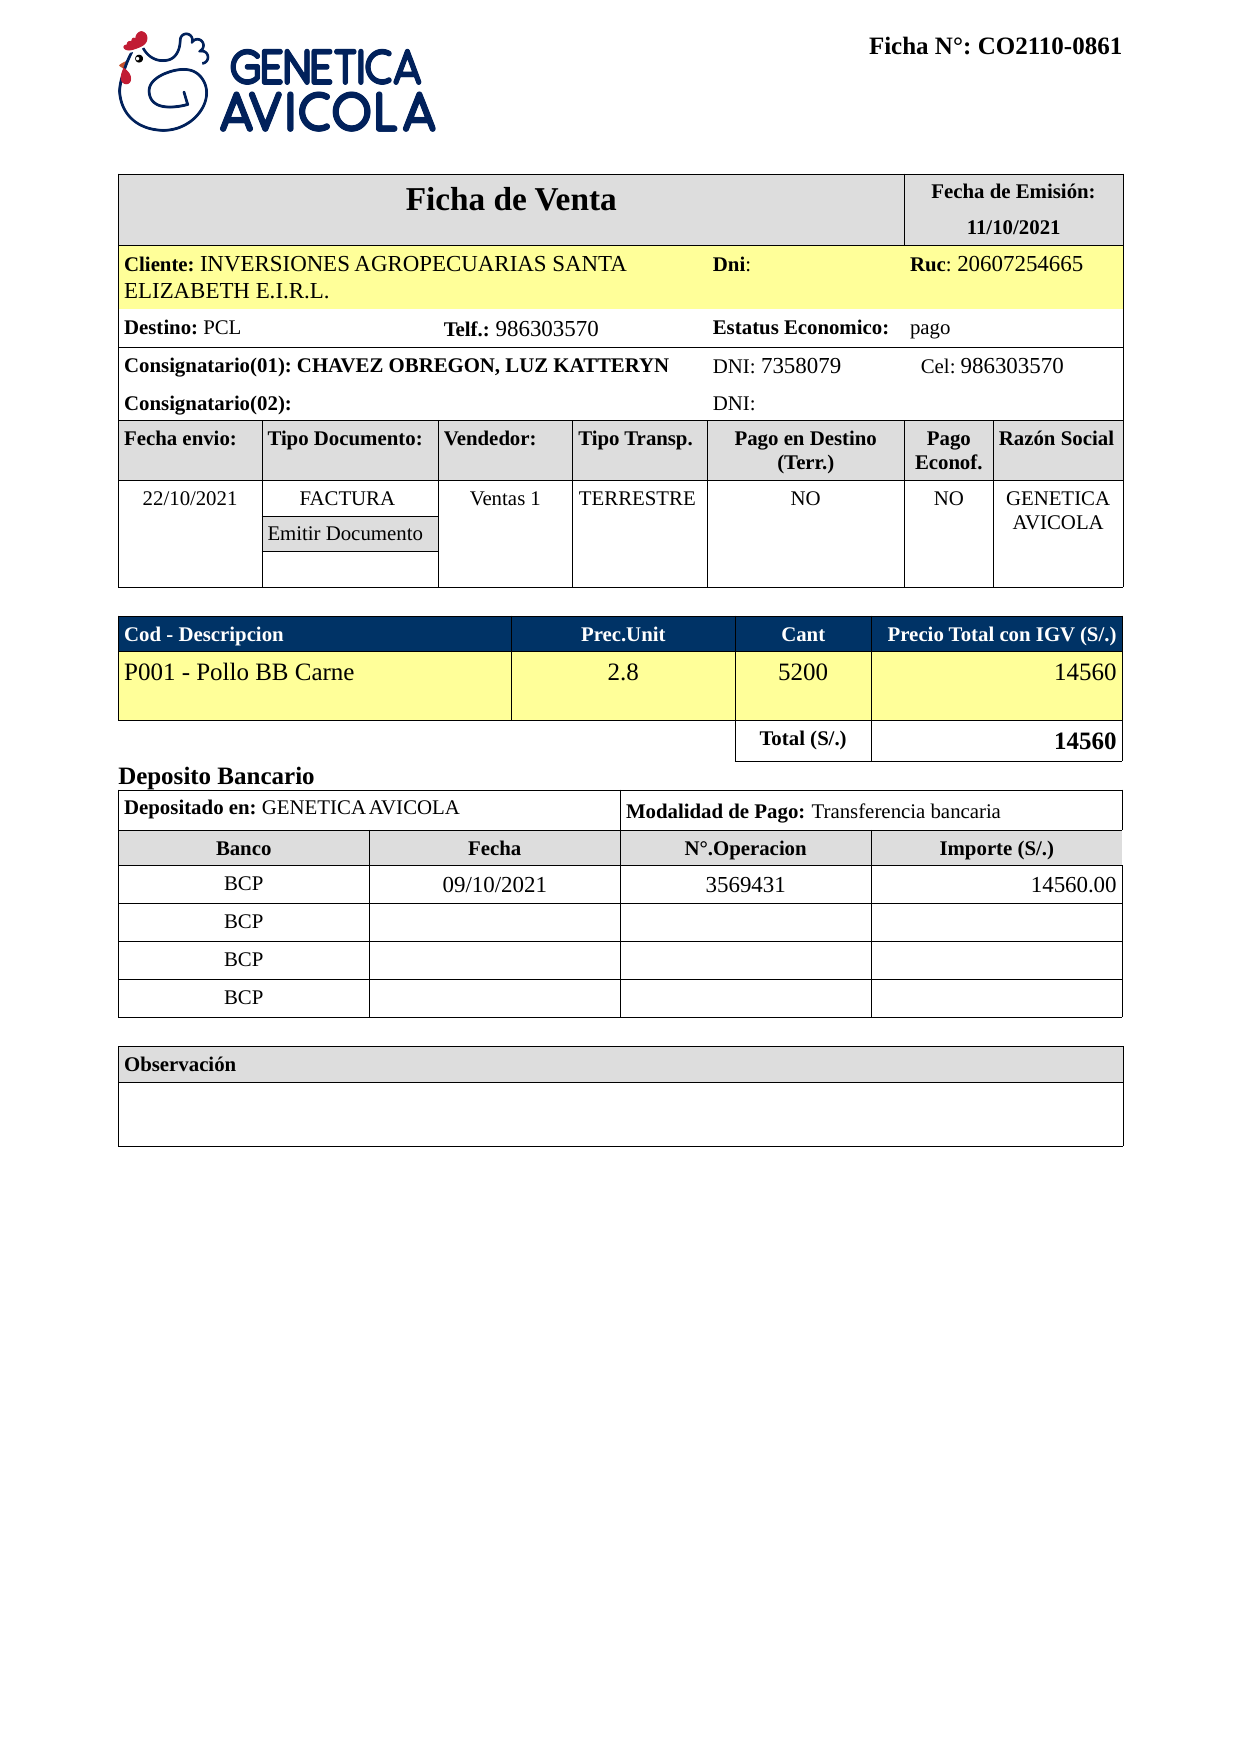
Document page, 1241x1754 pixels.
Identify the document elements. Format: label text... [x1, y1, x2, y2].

table_header Observación [119, 1047, 1123, 1082]
picture [118, 31, 436, 132]
table_cell Cliente: INVERSIONES AGROPECUARIAS SANTA ELIZABETH E.I.R.L. [119, 246, 707, 309]
table_cell 22/10/2021 [119, 481, 262, 587]
table_cell BCP [119, 866, 369, 903]
table_cell BCP [119, 942, 369, 979]
table_cell DNI: 7358079 [707, 348, 915, 385]
table_cell Cel: 986303570 [915, 348, 1123, 385]
table_header Cod - Descripcion [119, 617, 511, 651]
table_header Fecha de Emisión: [905, 175, 1123, 209]
table_cell Fecha envio: [119, 421, 262, 480]
table_cell NO [708, 481, 904, 587]
table_header Modalidad de Pago: Transferencia bancaria [621, 791, 1122, 830]
table_cell [511, 721, 735, 761]
table_cell [872, 942, 1122, 979]
table_cell TERRESTRE [573, 481, 707, 587]
table_cell Vendedor: [439, 421, 572, 480]
table_cell [621, 904, 871, 941]
table_cell 5200 [736, 652, 871, 720]
table_cell [621, 942, 871, 979]
table_cell FACTURA [263, 481, 438, 516]
table_cell Fecha [370, 831, 620, 865]
table_cell Importe (S/.) [872, 831, 1122, 865]
table_cell Emitir Documento [263, 517, 438, 551]
table_cell Ventas 1 [439, 481, 572, 587]
table_cell [370, 980, 620, 1017]
table_cell pago [904, 309, 1123, 347]
table_header Depositado en: GENETICA AVICOLA [119, 791, 620, 830]
table_cell Consignatario(02): [119, 385, 707, 420]
table_cell 2.8 [512, 652, 735, 720]
table_header Cant [736, 617, 871, 651]
table_cell [370, 904, 620, 941]
table_cell Ruc: 20607254665 [904, 246, 1123, 309]
table_header Ficha de Venta [119, 175, 904, 245]
table_cell 09/10/2021 [370, 866, 620, 903]
table_cell Tipo Documento: [263, 421, 438, 480]
table_cell Razón Social [994, 421, 1123, 480]
table_cell 3569431 [621, 866, 871, 903]
table_header Precio Total con IGV (S/.) [872, 617, 1122, 651]
table_cell [370, 942, 620, 979]
table_cell 14560 [872, 652, 1122, 720]
table_header Prec.Unit [512, 617, 735, 651]
table_cell [621, 980, 871, 1017]
table_cell Consignatario(01): CHAVEZ OBREGON, LUZ KATTERYN [119, 348, 707, 385]
table_cell DNI: [707, 385, 1123, 420]
table_cell 11/10/2021 [905, 209, 1123, 245]
table_cell Pago en Destino (Terr.) [708, 421, 904, 480]
table_cell Banco [119, 831, 369, 865]
table_cell [118, 721, 511, 761]
table_cell Estatus Economico: [707, 309, 904, 347]
table_cell [872, 904, 1122, 941]
table_cell Telf.: 986303570 [438, 309, 707, 347]
table_cell [119, 1083, 1123, 1146]
table_cell [872, 980, 1122, 1017]
table_cell Pago Econof. [905, 421, 993, 480]
table_cell NO [905, 481, 993, 587]
table_cell [263, 552, 438, 587]
table_cell Total (S/.) [736, 721, 871, 761]
table_cell Dni: [707, 246, 904, 309]
table_cell BCP [119, 904, 369, 941]
text Deposito Bancario [118, 761, 1122, 789]
table_cell P001 - Pollo BB Carne [119, 652, 511, 720]
table_cell Tipo Transp. [573, 421, 707, 480]
table_cell N°.Operacion [621, 831, 871, 865]
table_cell 14560 [872, 721, 1122, 761]
table_cell Destino: PCL [119, 309, 438, 347]
table_cell GENETICA AVICOLA [994, 481, 1123, 587]
table_cell BCP [119, 980, 369, 1017]
table_cell 14560.00 [872, 866, 1122, 903]
